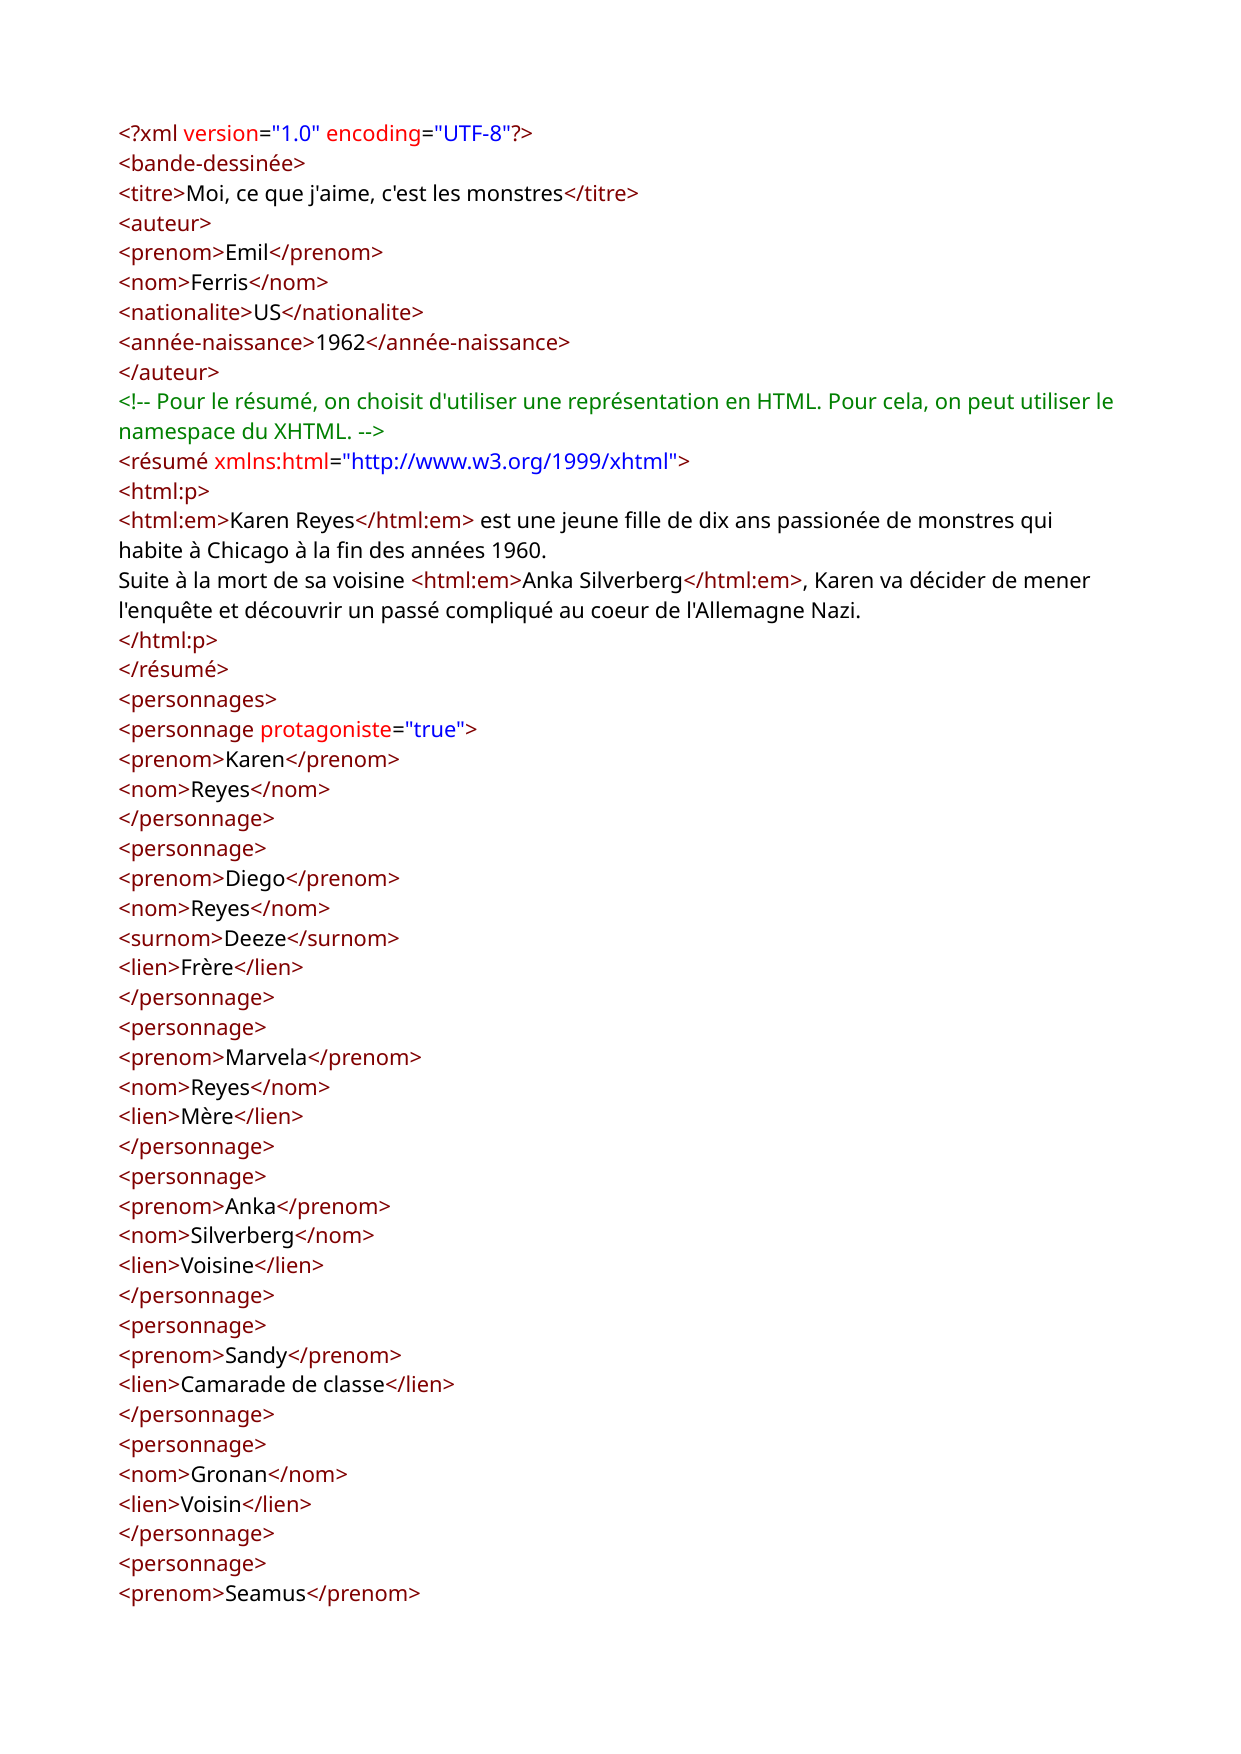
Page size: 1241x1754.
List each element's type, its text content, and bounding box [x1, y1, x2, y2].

text <auteur> [118, 207, 1122, 237]
text <prenom>Anka</prenom> [118, 1191, 1122, 1220]
text <nom>Silverberg</nom> [118, 1220, 1122, 1250]
text <surnom>Deeze</surnom> [118, 922, 1122, 952]
text <personnage> [118, 1548, 1122, 1578]
text </personnage> [118, 1518, 1122, 1548]
text Suite à la mort de sa voisine <html:em>Anka Silverberg</html:em>, Karen va décider de mener l'enquête et découvrir un passé compliqué au coeur de l'Allemagne Nazi. [118, 565, 1122, 624]
text <personnage> [118, 1310, 1122, 1339]
text <prenom>Emil</prenom> [118, 237, 1122, 267]
text <nom>Reyes</nom> [118, 1071, 1122, 1101]
text </personnage> [118, 803, 1122, 833]
text <prenom>Karen</prenom> [118, 744, 1122, 773]
text </personnage> [118, 1280, 1122, 1310]
text <lien>Mère</lien> [118, 1101, 1122, 1131]
text <nom>Ferris</nom> [118, 267, 1122, 297]
text </résumé> [118, 654, 1122, 684]
text <titre>Moi, ce que j'aime, c'est les monstres</titre> [118, 178, 1122, 207]
text <!-- Pour le résumé, on choisit d'utiliser une représentation en HTML. Pour cela, on peut utiliser le namespace du XHTML. --> [118, 386, 1122, 446]
text <prenom>Sandy</prenom> [118, 1339, 1122, 1369]
text <nationalite>US</nationalite> [118, 297, 1122, 327]
text </personnage> [118, 1131, 1122, 1161]
text <html:em>Karen Reyes</html:em> est une jeune fille de dix ans passionée de monstres qui habite à Chicago à la fin des années 1960. [118, 505, 1122, 565]
text <nom>Gronan</nom> [118, 1459, 1122, 1488]
text <nom>Reyes</nom> [118, 893, 1122, 922]
text <lien>Camarade de classe</lien> [118, 1369, 1122, 1399]
text </personnage> [118, 982, 1122, 1012]
text </html:p> [118, 624, 1122, 654]
text <personnage> [118, 833, 1122, 863]
text <lien>Voisin</lien> [118, 1488, 1122, 1518]
text <prenom>Diego</prenom> [118, 863, 1122, 893]
text <personnage> [118, 1161, 1122, 1191]
text <lien>Voisine</lien> [118, 1250, 1122, 1280]
text <personnage> [118, 1012, 1122, 1042]
text <prenom>Seamus</prenom> [118, 1578, 1122, 1608]
text </auteur> [118, 356, 1122, 386]
text <année-naissance>1962</année-naissance> [118, 327, 1122, 356]
text <bande-dessinée> [118, 148, 1122, 178]
text <?xml version="1.0" encoding="UTF-8"?> [118, 118, 1122, 148]
text <prenom>Marvela</prenom> [118, 1042, 1122, 1071]
text <nom>Reyes</nom> [118, 773, 1122, 803]
text <personnages> [118, 684, 1122, 714]
text <lien>Frère</lien> [118, 952, 1122, 982]
text <personnage> [118, 1429, 1122, 1459]
text <personnage protagoniste="true"> [118, 714, 1122, 744]
text <html:p> [118, 476, 1122, 505]
text </personnage> [118, 1399, 1122, 1429]
text <résumé xmlns:html="http://www.w3.org/1999/xhtml"> [118, 446, 1122, 476]
